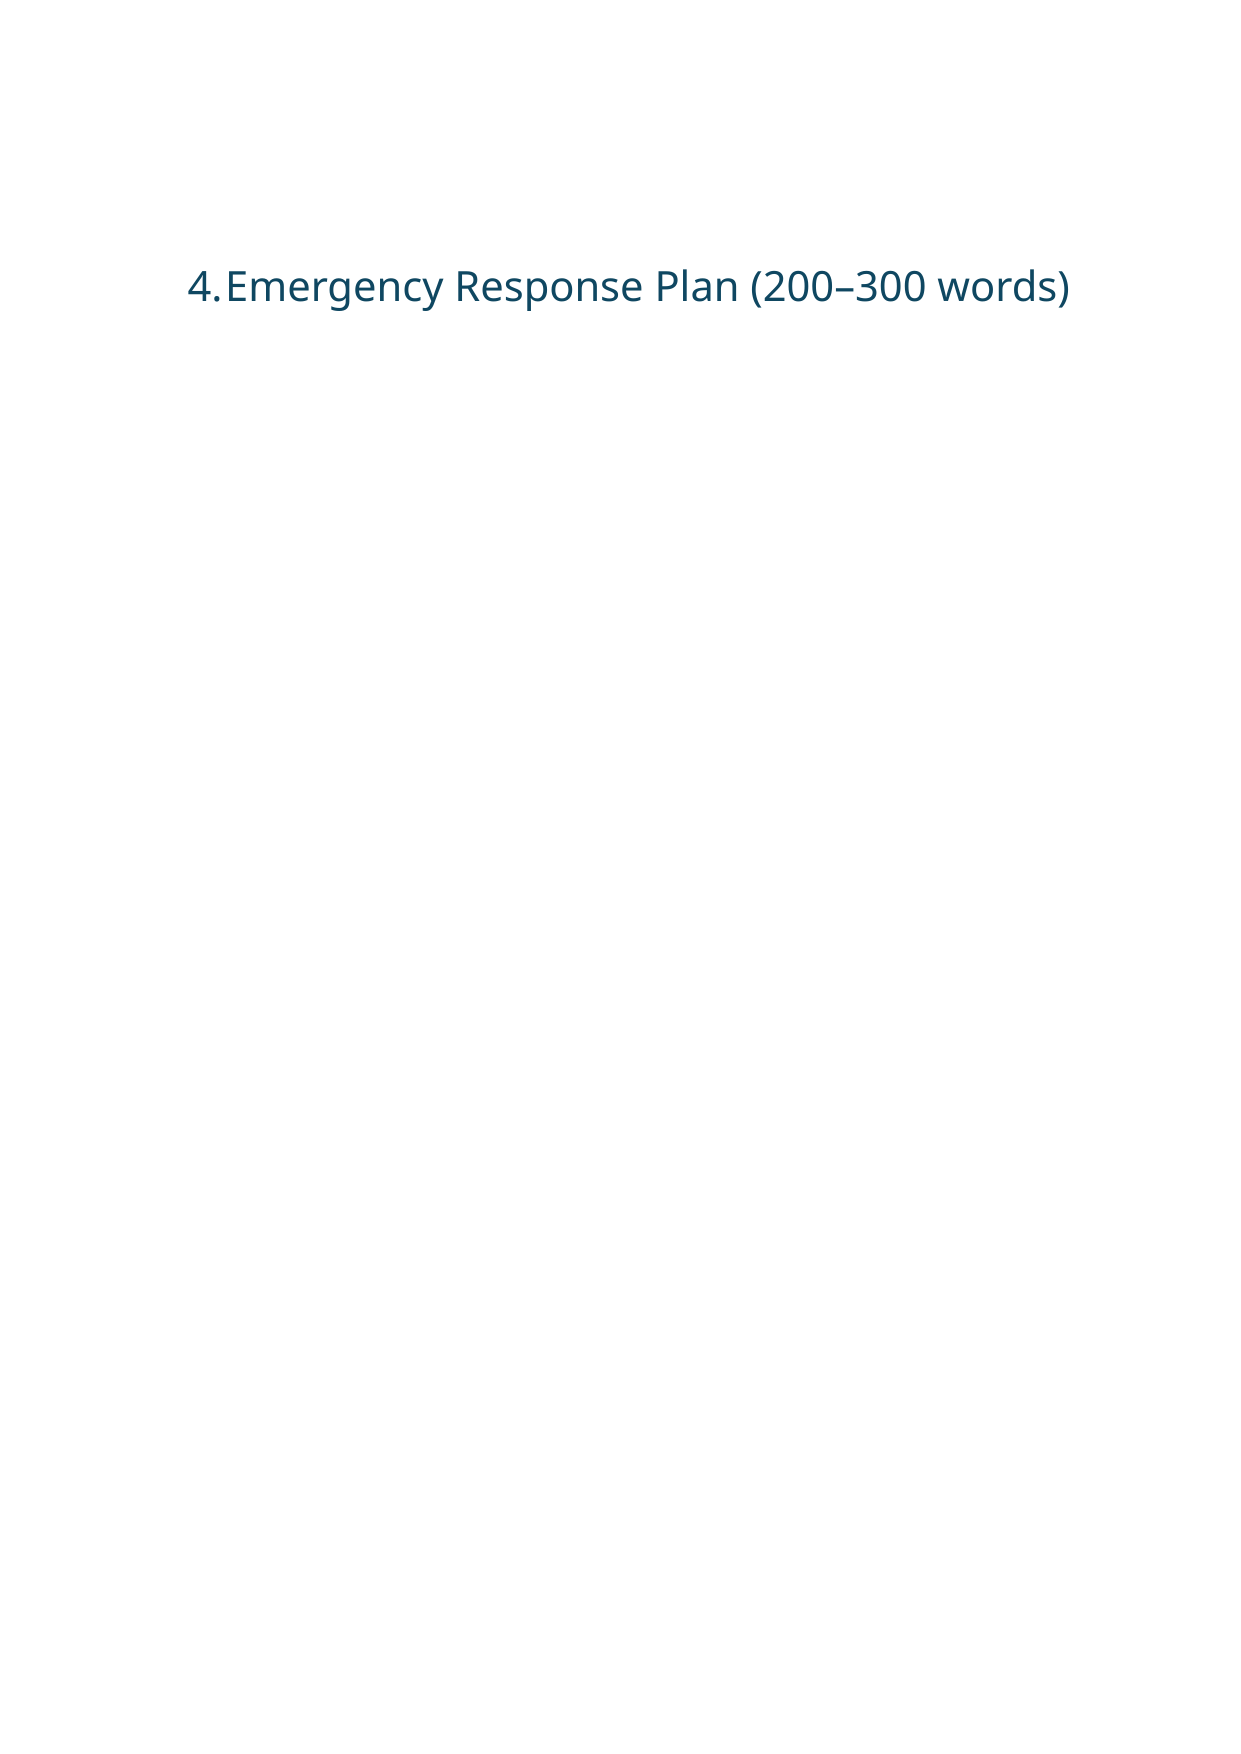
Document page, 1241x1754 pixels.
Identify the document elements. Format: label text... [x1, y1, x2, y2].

subtitle Emergency Response Plan (200–300 words) [187, 256, 1090, 313]
